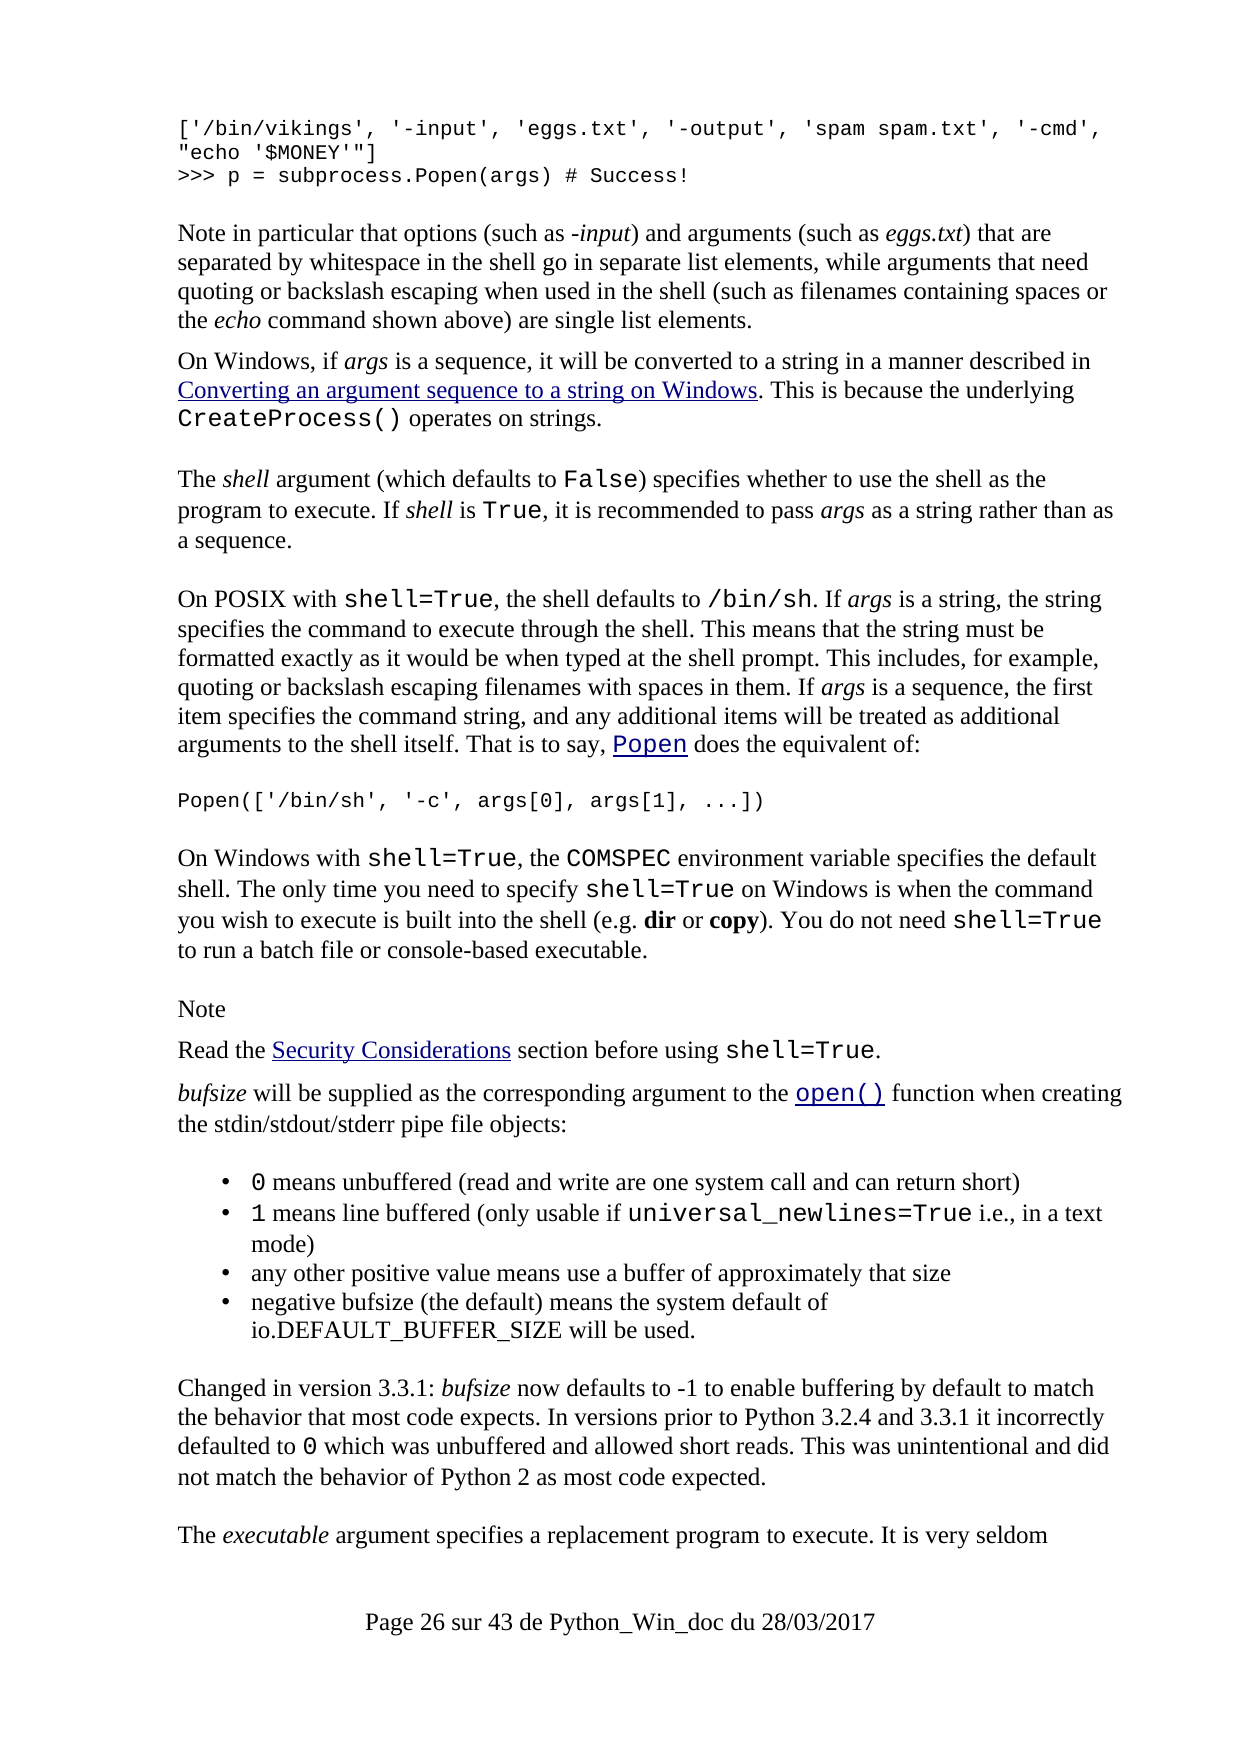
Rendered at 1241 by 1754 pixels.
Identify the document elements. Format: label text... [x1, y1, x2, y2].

text Note [177, 994, 1122, 1022]
list Changed in version 3.3.1: bufsize now defaults to -1 to enable buffering by default to match the behavior that most code expects. In versions prior to Python 3.2.4 and 3.3.1 it incorrectly defaulted to 0 which was unbuffered and allowed short reads. This was unintentional and did not match the behavior of Python 2 as most code expected. [177, 1373, 1122, 1491]
text Popen(['/bin/sh', '-c', args[0], args[1], ...]) [177, 790, 1122, 813]
list On Windows, if args is a sequence, it will be converted to a string in a manner described in Converting an argument sequence to a string on Windows. This is because the underlying CreateProcess() operates on strings. [177, 346, 1122, 434]
list bufsize will be supplied as the corresponding argument to the open() function when creating the stdin/stdout/stderr pipe file objects: [177, 1078, 1122, 1138]
list The shell argument (which defaults to False) specifies whether to use the shell as the program to execute. If shell is True, it is recommended to pass args as a string rather than as a sequence. [177, 464, 1122, 554]
list On Windows with shell=True, the COMSPEC environment variable specifies the default shell. The only time you need to specify shell=True on Windows is when the command you wish to execute is built into the shell (e.g. dir or copy). You do not need shell=True to run a batch file or console-based executable. [177, 843, 1122, 964]
list 0 means unbuffered (read and write are one system call and can return short) [221, 1167, 1122, 1198]
text ['/bin/vikings', '-input', 'eggs.txt', '-output', 'spam spam.txt', '-cmd', "echo '$MONEY'"] [177, 118, 1122, 165]
list 1 means line buffered (only usable if universal_newlines=True i.e., in a text mode) [221, 1198, 1122, 1258]
text Note in particular that options (such as -input) and arguments (such as eggs.txt) that are separated by whitespace in the shell go in separate list elements, while arguments that need quoting or backslash escaping when used in the shell (such as filenames containing spaces or the echo command shown above) are single list elements. [177, 218, 1122, 333]
text Read the Security Considerations section before using shell=True. [177, 1035, 1122, 1066]
list negative bufsize (the default) means the system default of io.DEFAULT_BUFFER_SIZE will be used. [221, 1287, 1122, 1344]
list On POSIX with shell=True, the shell defaults to /bin/sh. If args is a string, the string specifies the command to execute through the shell. This means that the string must be formatted exactly as it would be when typed at the shell prompt. This includes, for example, quoting or backslash escaping filenames with spaces in them. If args is a sequence, the first item specifies the command string, and any additional items will be treated as additional arguments to the shell itself. That is to say, Popen does the equivalent of: [177, 584, 1122, 760]
list The executable argument specifies a replacement program to execute. It is very seldom [177, 1520, 1122, 1549]
list any other positive value means use a buffer of approximately that size [221, 1258, 1122, 1287]
text >>> p = subprocess.Popen(args) # Success! [177, 165, 1122, 189]
